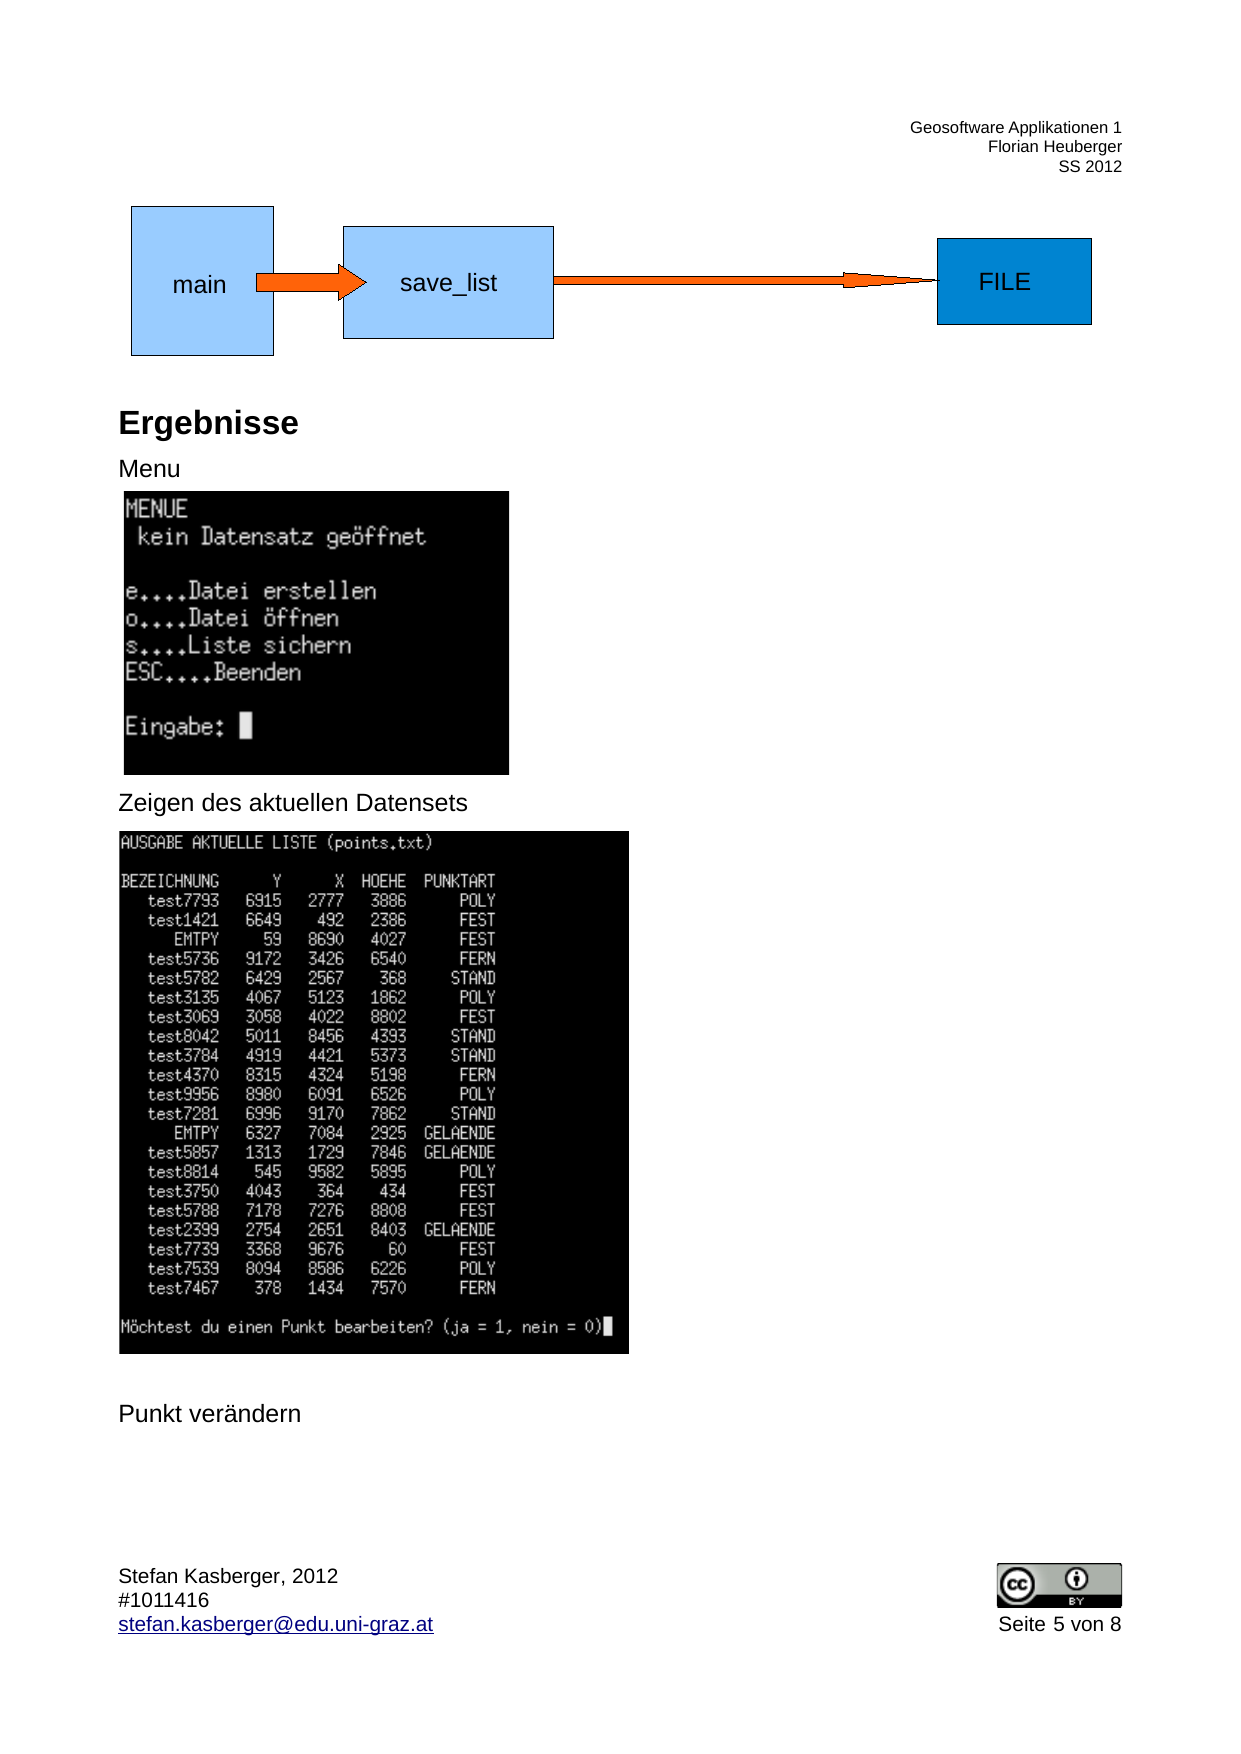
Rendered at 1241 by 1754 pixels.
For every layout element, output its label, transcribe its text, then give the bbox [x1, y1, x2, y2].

text Menu [118, 454, 1122, 482]
text Punkt verändern [118, 1399, 1122, 1428]
text Zeigen des aktuellen Datensets [118, 787, 1122, 816]
picture [996, 1563, 1123, 1608]
subtitle Ergebnisse [118, 403, 1122, 441]
picture [119, 831, 629, 1354]
picture [123, 491, 510, 775]
